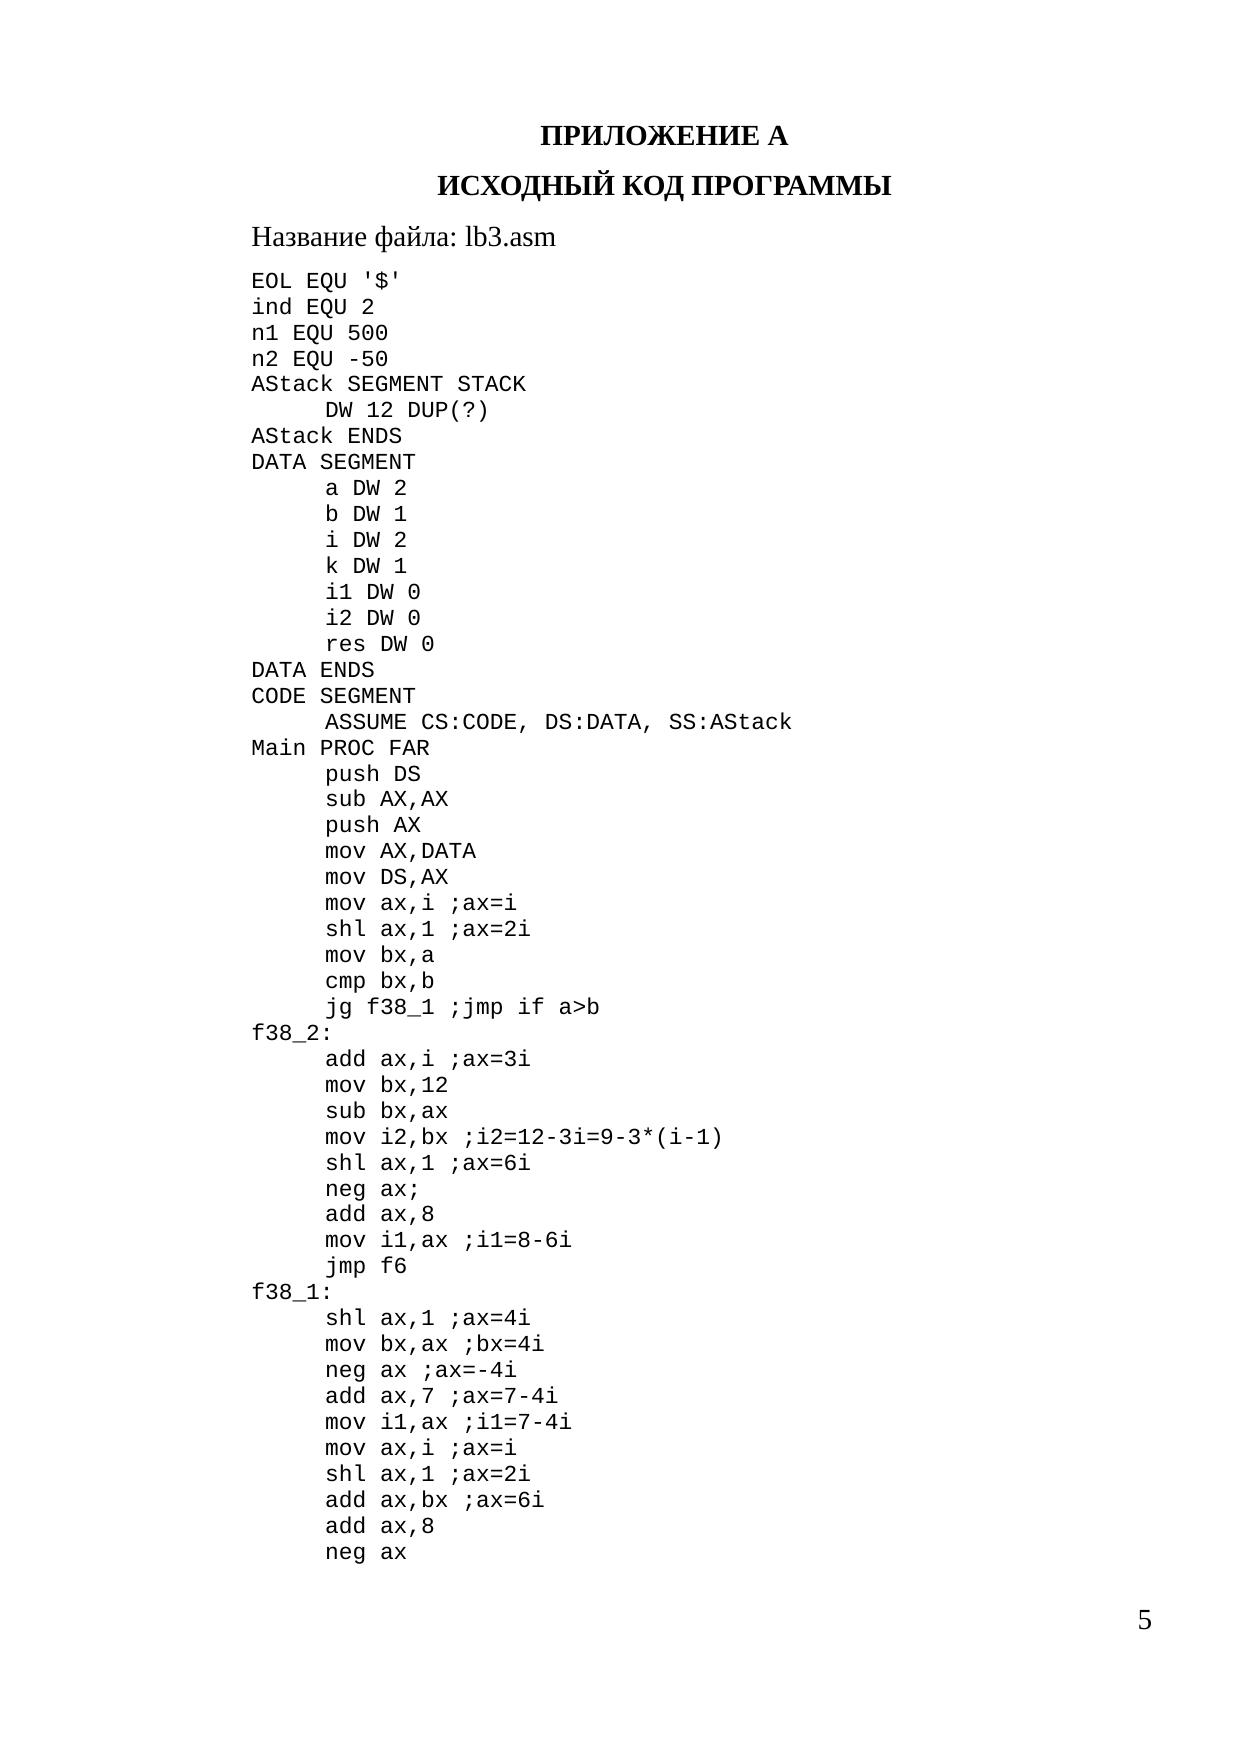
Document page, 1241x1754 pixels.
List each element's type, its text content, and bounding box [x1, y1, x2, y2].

text mov i1,ax ;i1=8-6i [177, 1229, 1152, 1255]
text ind EQU 2 [177, 295, 1152, 321]
text ASSUME CS:CODE, DS:DATA, SS:AStack [177, 710, 1152, 736]
text add ax,bx ;ax=6i [177, 1488, 1152, 1514]
subtitle Приложение А Исходный код программы [177, 118, 1152, 202]
text add ax,8 [177, 1514, 1152, 1540]
text neg ax [177, 1540, 1152, 1566]
text b DW 1 [177, 502, 1152, 528]
text mov bx,ax ;bx=4i [177, 1332, 1152, 1358]
text add ax,8 [177, 1203, 1152, 1229]
text neg ax ;ax=-4i [177, 1358, 1152, 1384]
text shl ax,1 ;ax=2i [177, 1462, 1152, 1488]
text mov ax,i ;ax=i [177, 1436, 1152, 1462]
text res DW 0 [177, 632, 1152, 658]
text shl ax,1 ;ax=2i [177, 917, 1152, 943]
text cmp bx,b [177, 969, 1152, 995]
text DATA SEGMENT [177, 451, 1152, 477]
text mov bx,12 [177, 1073, 1152, 1099]
text i1 DW 0 [177, 580, 1152, 606]
text k DW 1 [177, 554, 1152, 580]
text sub bx,ax [177, 1099, 1152, 1125]
text add ax,7 ;ax=7-4i [177, 1384, 1152, 1410]
text f38_2: [177, 1021, 1152, 1047]
text CODE SEGMENT [177, 684, 1152, 710]
text mov DS,AX [177, 866, 1152, 892]
text EOL EQU '$' [177, 269, 1152, 295]
text shl ax,1 ;ax=4i [177, 1307, 1152, 1332]
text sub AX,AX [177, 788, 1152, 814]
text DATA ENDS [177, 658, 1152, 684]
text mov ax,i ;ax=i [177, 892, 1152, 917]
text mov AX,DATA [177, 840, 1152, 866]
text n1 EQU 500 [177, 321, 1152, 347]
text AStack SEGMENT STACK [177, 373, 1152, 399]
text mov i2,bx ;i2=12-3i=9-3*(i-1) [177, 1125, 1152, 1151]
text push AX [177, 814, 1152, 840]
text mov i1,ax ;i1=7-4i [177, 1410, 1152, 1436]
text a DW 2 [177, 477, 1152, 502]
text i DW 2 [177, 528, 1152, 554]
text push DS [177, 762, 1152, 788]
text AStack ENDS [177, 425, 1152, 451]
text DW 12 DUP(?) [177, 399, 1152, 425]
text Название файла: lb3.asm [177, 219, 1152, 252]
text n2 EQU -50 [177, 347, 1152, 373]
text f38_1: [177, 1281, 1152, 1307]
text i2 DW 0 [177, 606, 1152, 632]
text mov bx,a [177, 943, 1152, 969]
text jg f38_1 ;jmp if a>b [177, 995, 1152, 1021]
text add ax,i ;ax=3i [177, 1047, 1152, 1073]
text shl ax,1 ;ax=6i [177, 1151, 1152, 1177]
text neg ax; [177, 1177, 1152, 1203]
text jmp f6 [177, 1255, 1152, 1281]
text Main PROC FAR [177, 736, 1152, 762]
